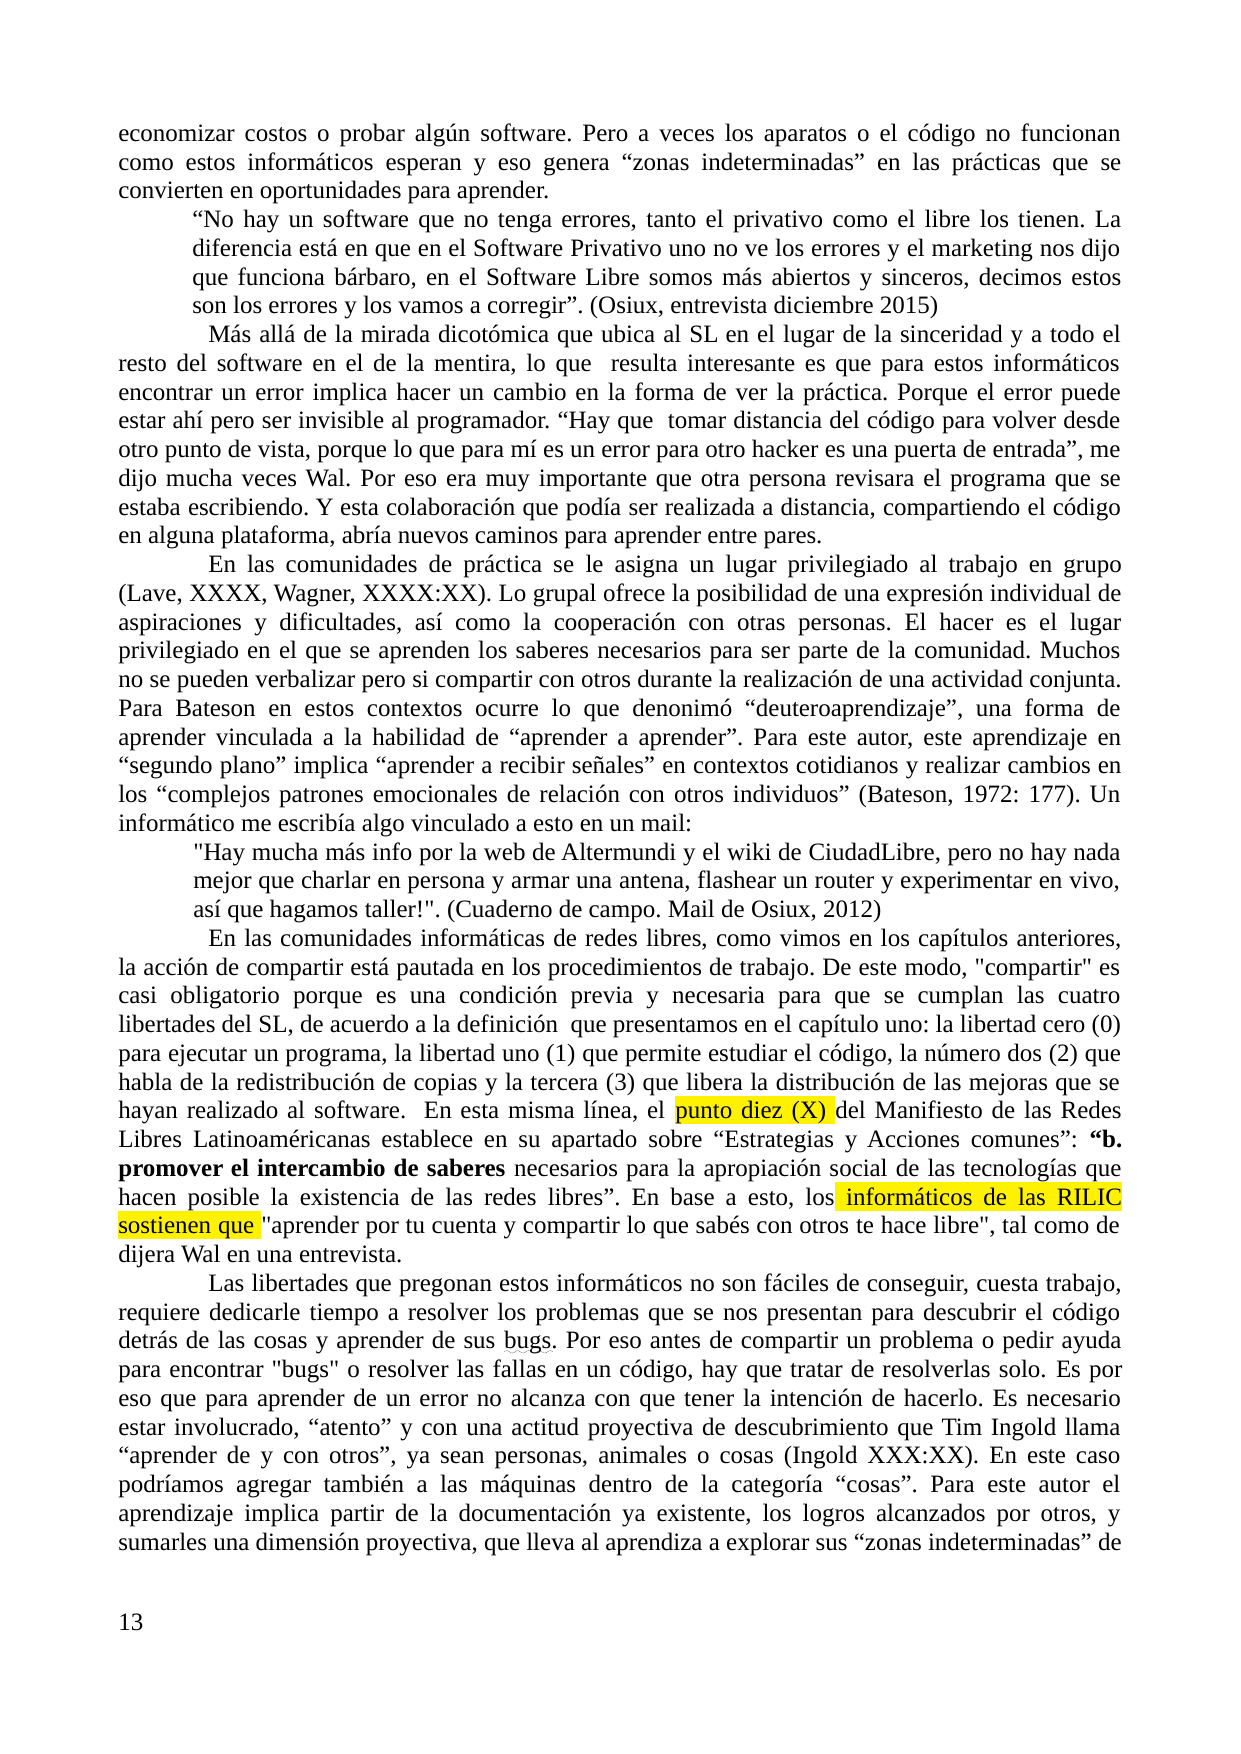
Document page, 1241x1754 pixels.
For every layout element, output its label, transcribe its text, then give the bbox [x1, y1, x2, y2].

text Más allá de la mirada dicotómica que ubica al SL en el lugar de la sinceridad y a todo el resto del software en el de la mentira, lo que resulta interesante es que para estos informáticos encontrar un error implica hacer un cambio en la forma de ver la práctica. Porque el error puede estar ahí pero ser invisible al programador. “Hay que tomar distancia del código para volver desde otro punto de vista, porque lo que para mí es un error para otro hacker es una puerta de entrada”, me dijo mucha veces Wal. Por eso era muy importante que otra persona revisara el programa que se estaba escribiendo. Y esta colaboración que podía ser realizada a distancia, compartiendo el código en alguna plataforma, abría nuevos caminos para aprender entre pares. [118, 319, 1122, 549]
text En las comunidades de práctica se le asigna un lugar privilegiado al trabajo en grupo (Lave, XXXX, Wagner, XXXX:XX). Lo grupal ofrece la posibilidad de una expresión individual de aspiraciones y dificultades, así como la cooperación con otras personas. El hacer es el lugar privilegiado en el que se aprenden los saberes necesarios para ser parte de la comunidad. Muchos no se pueden verbalizar pero si compartir con otros durante la realización de una actividad conjunta. Para Bateson en estos contextos ocurre lo que denonimó “deuteroaprendizaje”, una forma de aprender vinculada a la habilidad de “aprender a aprender”. Para este autor, este aprendizaje en “segundo plano” implica “aprender a recibir señales” en contextos cotidianos y realizar cambios en los “complejos patrones emocionales de relación con otros individuos” (Bateson, 1972: 177). Un informático me escribía algo vinculado a esto en un mail: [118, 549, 1122, 837]
text "Hay mucha más info por la web de Altermundi y el wiki de CiudadLibre, pero no hay nada mejor que charlar en persona y armar una antena, flashear un router y experimentar en vivo, así que hagamos taller!". (Cuaderno de campo. Mail de Osiux, 2012) [193, 837, 1122, 923]
text Las libertades que pregonan estos informáticos no son fáciles de conseguir, cuesta trabajo, requiere dedicarle tiempo a resolver los problemas que se nos presentan para descubrir el código detrás de las cosas y aprender de sus bugs. Por eso antes de compartir un problema o pedir ayuda para encontrar "bugs" o resolver las fallas en un código, hay que tratar de resolverlas solo. Es por eso que para aprender de un error no alcanza con que tener la intención de hacerlo. Es necesario estar involucrado, “atento” y con una actitud proyectiva de descubrimiento que Tim Ingold llama “aprender de y con otros”, ya sean personas, animales o cosas (Ingold XXX:XX). En este caso podríamos agregar también a las máquinas dentro de la categoría “cosas”. Para este autor el aprendizaje implica partir de la documentación ya existente, los logros alcanzados por otros, y sumarles una dimensión proyectiva, que lleva al aprendiza a explorar sus “zonas indeterminadas” de [118, 1268, 1122, 1556]
text economizar costos o probar algún software. Pero a veces los aparatos o el código no funcionan como estos informáticos esperan y eso genera “zonas indeterminadas” en las prácticas que se convierten en oportunidades para aprender. [118, 118, 1122, 204]
text En las comunidades informáticas de redes libres, como vimos en los capítulos anteriores, la acción de compartir está pautada en los procedimientos de trabajo. De este modo, "compartir" es casi obligatorio porque es una condición previa y necesaria para que se cumplan las cuatro libertades del SL, de acuerdo a la definición que presentamos en el capítulo uno: la libertad cero (0) para ejecutar un programa, la libertad uno (1) que permite estudiar el código, la número dos (2) que habla de la redistribución de copias y la tercera (3) que libera la distribución de las mejoras que se hayan realizado al software. En esta misma línea, el punto diez (X) del Manifiesto de las Redes Libres Latinoaméricanas establece en su apartado sobre “Estrategias y Acciones comunes”: “b. promover el intercambio de saberes necesarios para la apropiación social de las tecnologías que hacen posible la existencia de las redes libres”. En base a esto, los informáticos de las RILIC sostienen que "aprender por tu cuenta y compartir lo que sabés con otros te hace libre", tal como de dijera Wal en una entrevista. [118, 923, 1122, 1268]
text “No hay un software que no tenga errores, tanto el privativo como el libre los tienen. La diferencia está en que en el Software Privativo uno no ve los errores y el marketing nos dijo que funciona bárbaro, en el Software Libre somos más abiertos y sinceros, decimos estos son los errores y los vamos a corregir”. (Osiux, entrevista diciembre 2015) [192, 204, 1122, 319]
